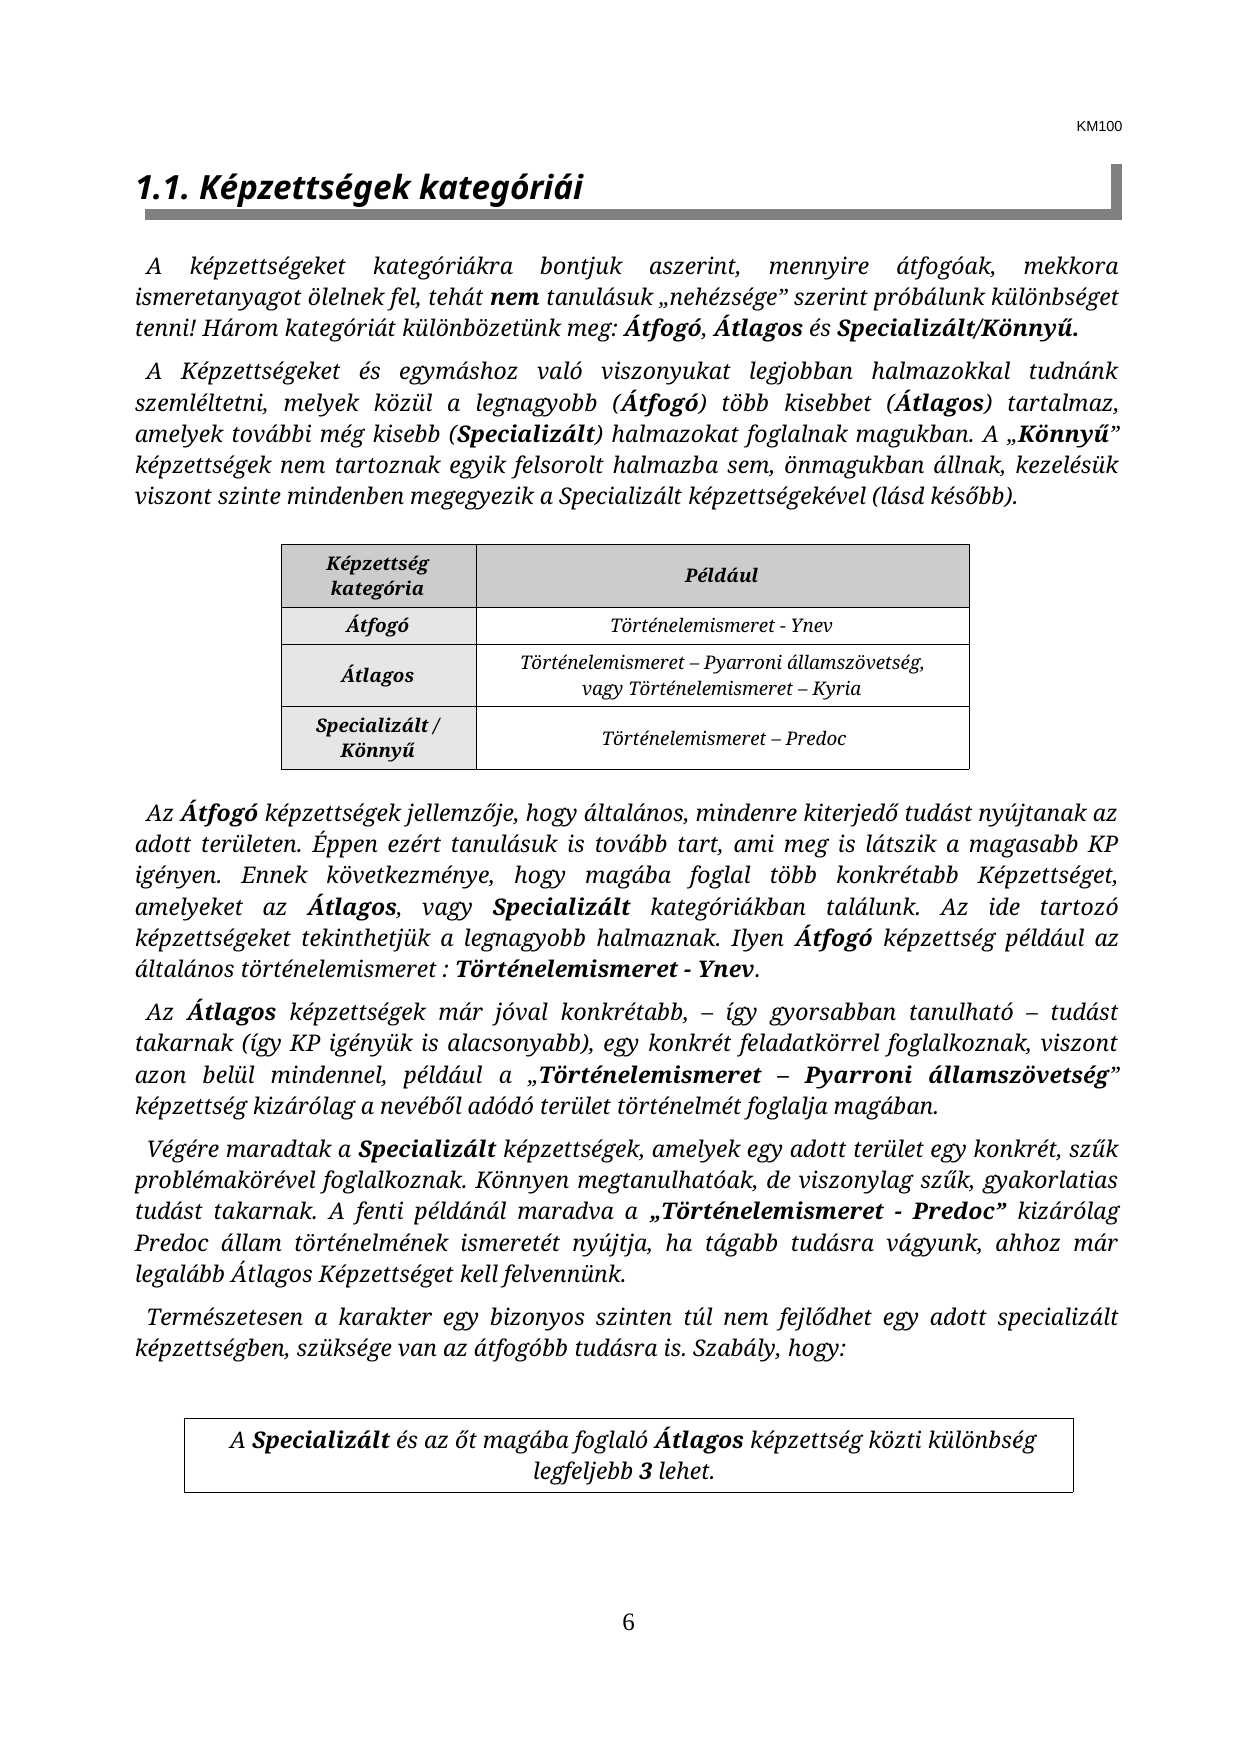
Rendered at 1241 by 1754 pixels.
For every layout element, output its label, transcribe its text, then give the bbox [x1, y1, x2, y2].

text Végére maradtak a Specializált képzettségek, amelyek egy adott terület egy konkrét, szűk problémakörével foglalkoznak. Könnyen megtanulhatóak, de viszonylag szűk, gyakorlatias tudást takarnak. A fenti példánál maradva a „Történelemismeret - Predoc” kizárólag Predoc állam történelmének ismeretét nyújtja, ha tágabb tudásra vágyunk, ahhoz már legalább Átlagos Képzettséget kell felvennünk. [134, 1133, 1122, 1289]
text Az Átlagos képzettségek már jóval konkrétabb, – így gyorsabban tanulható – tudást takarnak (így KP igényük is alacsonyabb), egy konkrét feladatkörrel foglalkoznak, viszont azon belül mindennel, például a „Történelemismeret – Pyarroni államszövetség” képzettség kizárólag a nevéből adódó terület történelmét foglalja magában. [134, 996, 1122, 1121]
table_cell Átlagos [282, 645, 476, 706]
table_cell Történelemismeret – Predoc [477, 707, 969, 769]
text A Képzettségeket és egymáshoz való viszonyukat legjobban halmazokkal tudnánk szemléltetni, melyek közül a legnagyobb (Átfogó) több kisebbet (Átlagos) tartalmaz, amelyek további még kisebb (Specializált) halmazokat foglalnak magukban. A „Könnyű” képzettségek nem tartoznak egyik felsorolt halmazba sem, önmagukban állnak, kezelésük viszont szinte mindenben megegyezik a Specializált képzettségekével (lásd később). [134, 355, 1122, 512]
table_cell Történelemismeret – Pyarroni államszövetség, vagy Történelemismeret – Kyria [477, 645, 969, 706]
table_header Képzettség kategória [282, 545, 476, 607]
table_header Például [477, 545, 969, 607]
subtitle Képzettségek kategóriái [134, 164, 1111, 209]
table_cell Specializált / Könnyű [282, 707, 476, 769]
table_header A Specializált és az őt magába foglaló Átlagos képzettség közti különbség legfeljebb 3 lehet. [185, 1419, 1073, 1492]
text Az Átfogó képzettségek jellemzője, hogy általános, mindenre kiterjedő tudást nyújtanak az adott területen. Éppen ezért tanulásuk is tovább tart, ami meg is látszik a magasabb KP igényen. Ennek következménye, hogy magába foglal több konkrétabb Képzettséget, amelyeket az Átlagos, vagy Specializált kategóriákban találunk. Az ide tartozó képzettségeket tekinthetjük a legnagyobb halmaznak. Ilyen Átfogó képzettség például az általános történelemismeret : Történelemismeret - Ynev. [134, 797, 1122, 984]
text A képzettségeket kategóriákra bontjuk aszerint, mennyire átfogóak, mekkora ismeretanyagot ölelnek fel, tehát nem tanulásuk „nehézsége” szerint próbálunk különbséget tenni! Három kategóriát különbözetünk meg: Átfogó, Átlagos és Specializált/Könnyű. [134, 250, 1122, 343]
table_cell Történelemismeret - Ynev [477, 608, 969, 644]
text Természetesen a karakter egy bizonyos szinten túl nem fejlődhet egy adott specializált képzettségben, szüksége van az átfogóbb tudásra is. Szabály, hogy: [134, 1301, 1122, 1363]
table_cell Átfogó [282, 608, 476, 644]
